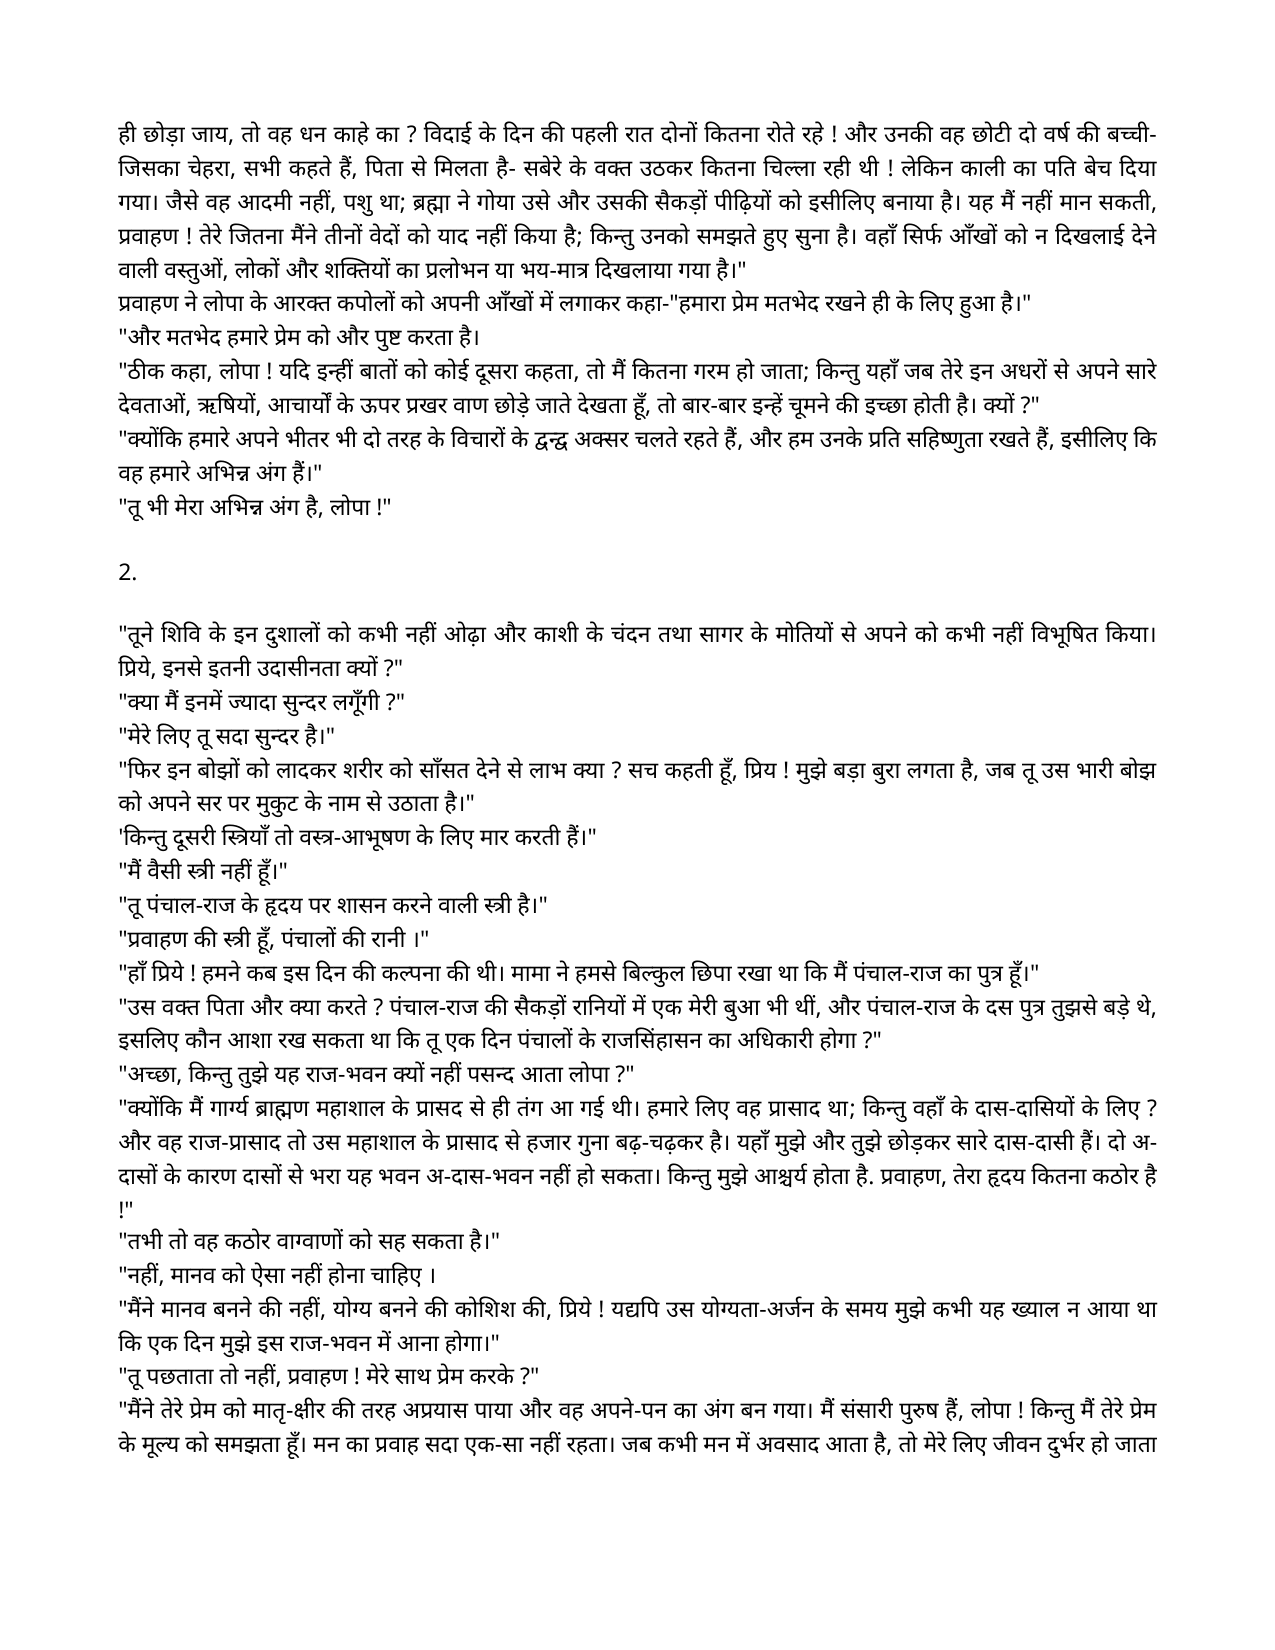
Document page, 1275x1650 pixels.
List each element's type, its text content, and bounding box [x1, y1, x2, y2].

text "उस वक्त पिता और क्या करते ? पंचाल-राज की सैकड़ों रानियों में एक मेरी बुआ भी थीं, और पंचाल-राज के दस पुत्र तुझसे बड़े थे, इसलिए कौन आशा रख सकता था कि तू एक दिन पंचालों के राजसिंहासन का अधिकारी होगा ?" [118, 991, 1157, 1058]
text "प्रवाहण की स्त्री हूँ, पंचालों की रानी ।" [118, 923, 1157, 957]
text "अच्छा, किन्तु तुझे यह राज-भवन क्यों नहीं पसन्द आता लोपा ?" [118, 1058, 1157, 1092]
text "मैंने तेरे प्रेम को मातृ-क्षीर की तरह अप्रयास पाया और वह अपने-पन का अंग बन गया। मैं संसारी पुरुष हैं, लोपा ! किन्तु मैं तेरे प्रेम के मूल्य को समझता हूँ। मन का प्रवाह सदा एक-सा नहीं रहता। जब कभी मन में अवसाद आता है, तो मेरे लिए जीवन दुर्भर हो जाता [118, 1394, 1157, 1462]
text "मैंने मानव बनने की नहीं, योग्य बनने की कोशिश की, प्रिये ! यद्यपि उस योग्यता-अर्जन के समय मुझे कभी यह ख्याल न आया था कि एक दिन मुझे इस राज-भवन में आना होगा।" [118, 1293, 1157, 1360]
text "नहीं, मानव को ऐसा नहीं होना चाहिए । [118, 1259, 1157, 1293]
text "हाँ प्रिये ! हमने कब इस दिन की कल्पना की थी। मामा ने हमसे बिल्कुल छिपा रखा था कि मैं पंचाल-राज का पुत्र हूँ।" [118, 957, 1157, 991]
text "फिर इन बोझों को लादकर शरीर को साँसत देने से लाभ क्या ? सच कहती हूँ, प्रिय ! मुझे बड़ा बुरा लगता है, जब तू उस भारी बोझ को अपने सर पर मुकुट के नाम से उठाता है।" [118, 753, 1157, 821]
text 2. [118, 556, 1157, 587]
text "क्योंकि हमारे अपने भीतर भी दो तरह के विचारों के द्वन्द्व अक्सर चलते रहते हैं, और हम उनके प्रति सहिष्णुता रखते हैं, इसीलिए कि वह हमारे अभिन्न अंग हैं।" [118, 423, 1157, 491]
text "ठीक कहा, लोपा ! यदि इन्हीं बातों को कोई दूसरा कहता, तो मैं कितना गरम हो जाता; किन्तु यहाँ जब तेरे इन अधरों से अपने सारे देवताओं, ऋषियों, आचार्यों के ऊपर प्रखर वाण छोड़े जाते देखता हूँ, तो बार-बार इन्हें चूमने की इच्छा होती है। क्यों ?" [118, 355, 1157, 423]
text "मेरे लिए तू सदा सुन्दर है।" [118, 720, 1157, 753]
text ही छोड़ा जाय, तो वह धन काहे का ? विदाई के दिन की पहली रात दोनों कितना रोते रहे ! और उनकी वह छोटी दो वर्ष की बच्ची-जिसका चेहरा, सभी कहते हैं, पिता से मिलता है- सबेरे के वक्त उठकर कितना चिल्ला रही थी ! लेकिन काली का पति बेच दिया गया। जैसे वह आदमी नहीं, पशु था; ब्रह्मा ने गोया उसे और उसकी सैकड़ों पीढ़ियों को इसीलिए बनाया है। यह मैं नहीं मान सकती, प्रवाहण ! तेरे जितना मैंने तीनों वेदों को याद नहीं किया है; किन्तु उनको समझते हुए सुना है। वहाँ सिर्फ आँखों को न दिखलाई देने वाली वस्तुओं, लोकों और शक्तियों का प्रलोभन या भय-मात्र दिखलाया गया है।" [118, 118, 1157, 287]
text "क्योंकि मैं गार्ग्य ब्राह्मण महाशाल के प्रासद से ही तंग आ गई थी। हमारे लिए वह प्रासाद था; किन्तु वहाँ के दास-दासियों के लिए ? और वह राज-प्रासाद तो उस महाशाल के प्रासाद से हजार गुना बढ़-चढ़कर है। यहाँ मुझे और तुझे छोड़कर सारे दास-दासी हैं। दो अ-दासों के कारण दासों से भरा यह भवन अ-दास-भवन नहीं हो सकता। किन्तु मुझे आश्चर्य होता है. प्रवाहण, तेरा हृदय कितना कठोर है !" [118, 1092, 1157, 1225]
text "तूने शिवि के इन दुशालों को कभी नहीं ओढ़ा और काशी के चंदन तथा सागर के मोतियों से अपने को कभी नहीं विभूषित किया। प्रिये, इनसे इतनी उदासीनता क्यों ?" [118, 618, 1157, 686]
text 'किन्तु दूसरी स्त्रियाँ तो वस्त्र-आभूषण के लिए मार करती हैं।" [118, 821, 1157, 855]
text "तू पंचाल-राज के हृदय पर शासन करने वाली स्त्री है।" [118, 889, 1157, 923]
text "मैं वैसी स्त्री नहीं हूँ।" [118, 855, 1157, 889]
text "तू भी मेरा अभिन्न अंग है, लोपा !" [118, 491, 1157, 524]
text "और मतभेद हमारे प्रेम को और पुष्ट करता है। [118, 321, 1157, 355]
text "तू पछताता तो नहीं, प्रवाहण ! मेरे साथ प्रेम करके ?" [118, 1360, 1157, 1394]
text "क्या मैं इनमें ज्यादा सुन्दर लगूँगी ?" [118, 686, 1157, 720]
text प्रवाहण ने लोपा के आरक्त कपोलों को अपनी आँखों में लगाकर कहा-"हमारा प्रेम मतभेद रखने ही के लिए हुआ है।" [118, 287, 1157, 321]
text "तभी तो वह कठोर वाग्वाणों को सह सकता है।" [118, 1225, 1157, 1259]
